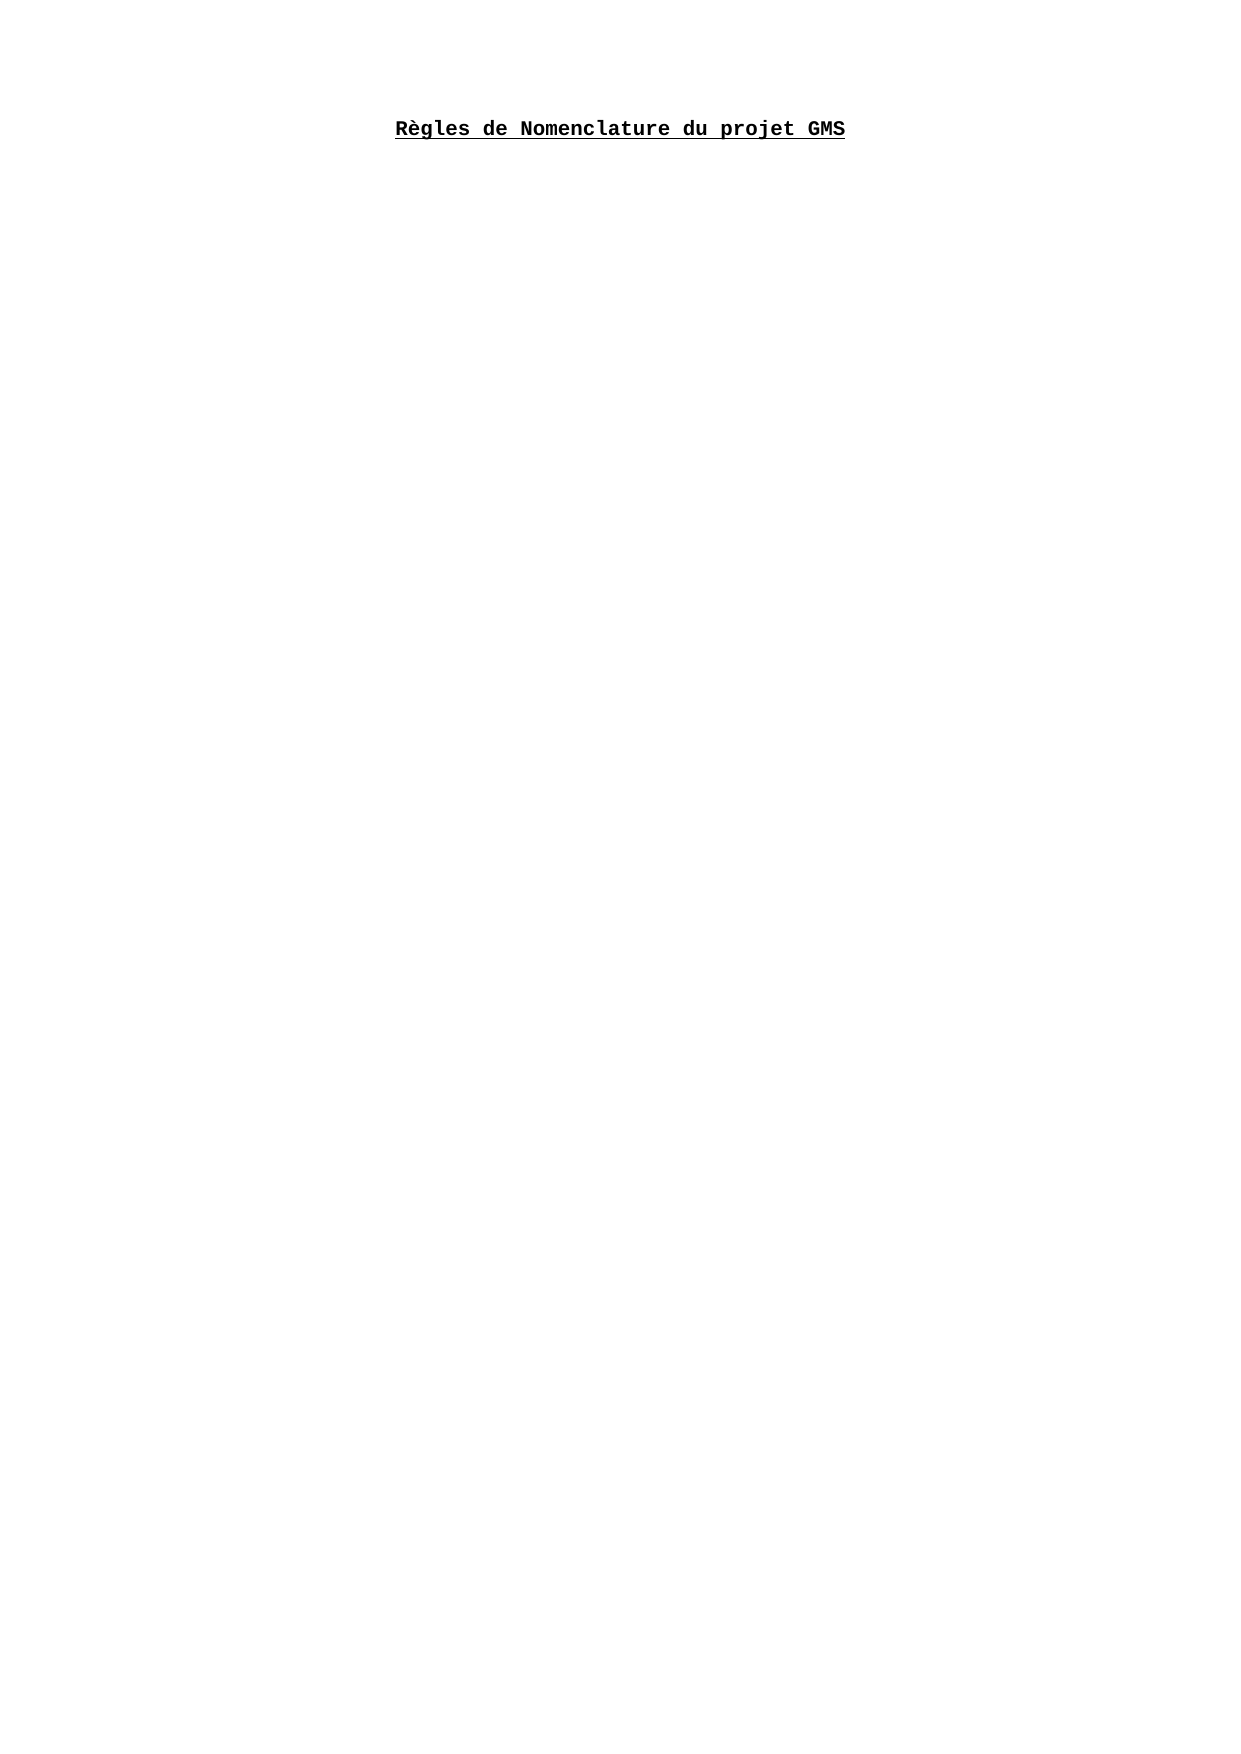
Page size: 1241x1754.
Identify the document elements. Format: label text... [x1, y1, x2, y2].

text Règles de Nomenclature du projet GMS [118, 118, 1122, 142]
